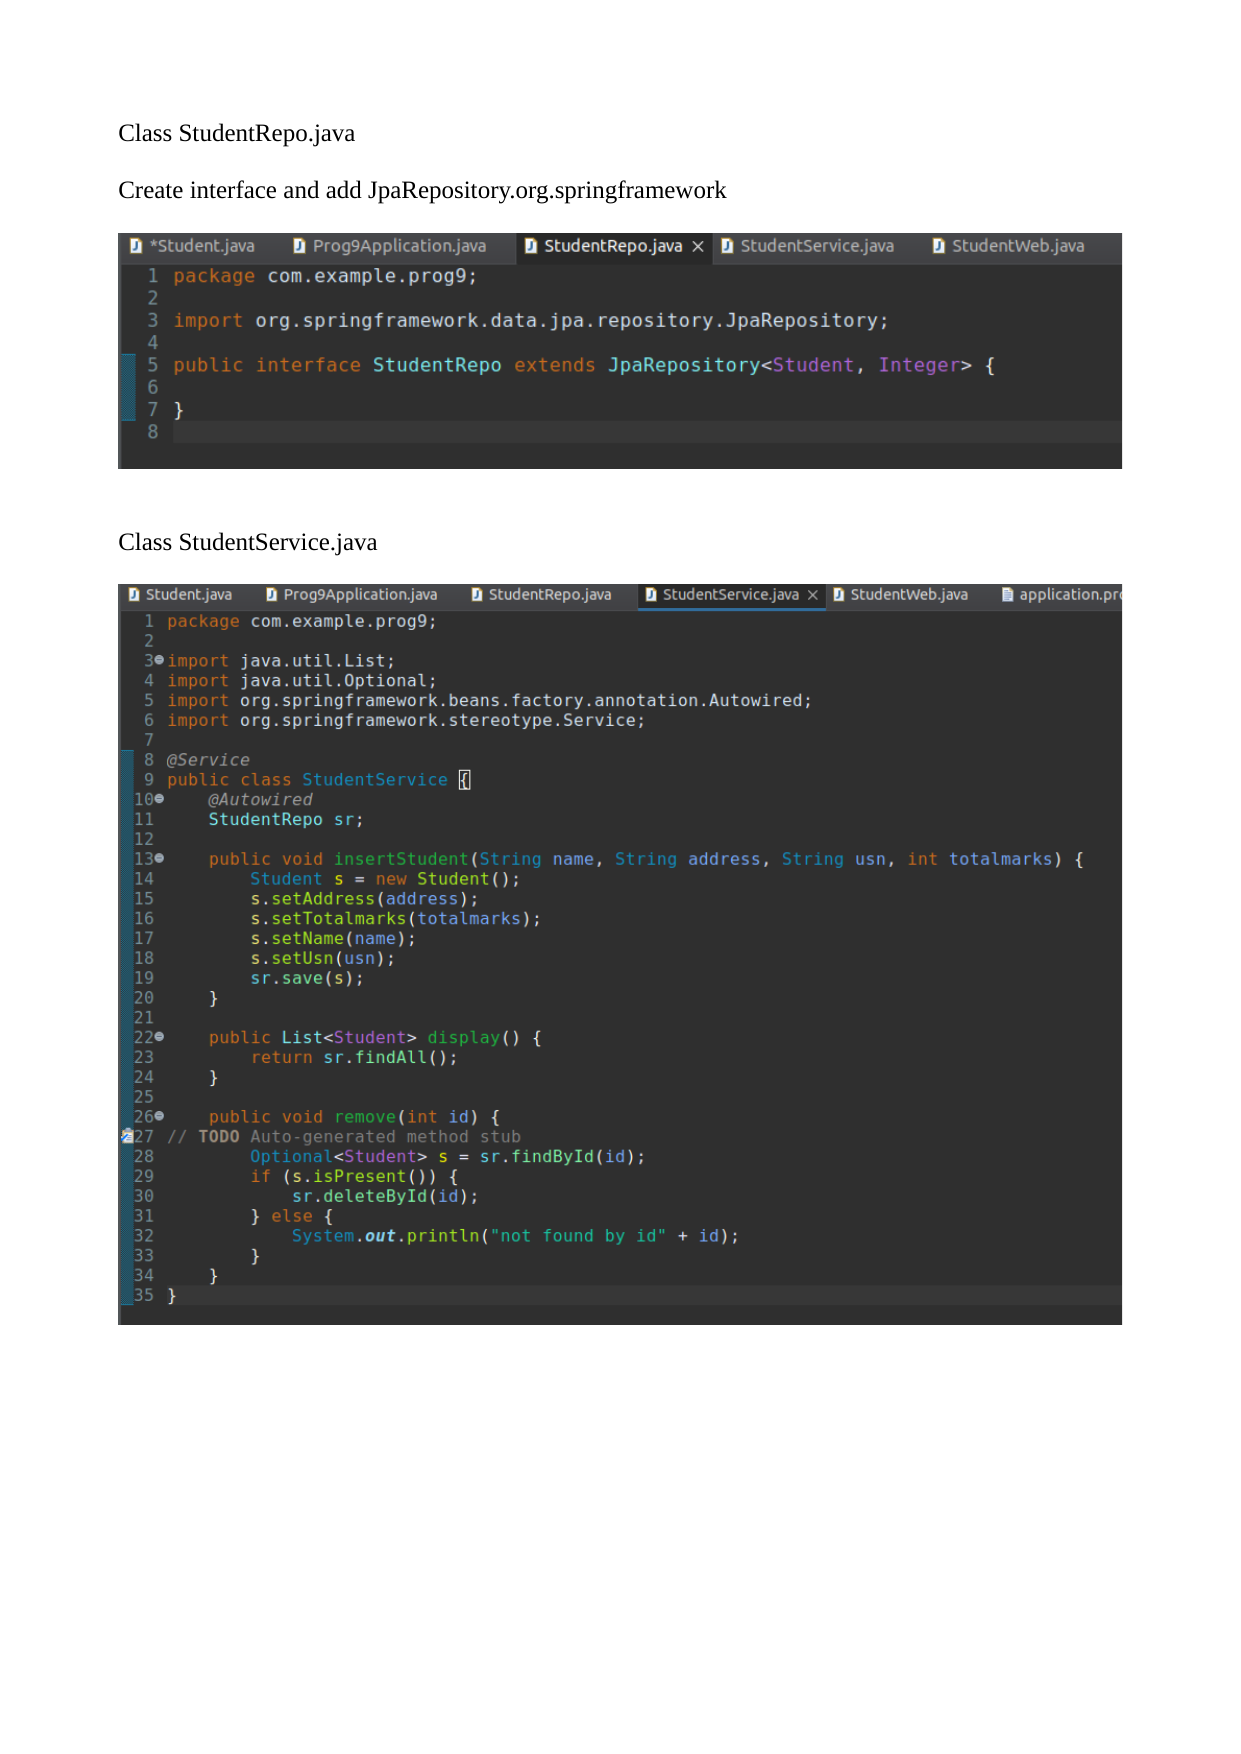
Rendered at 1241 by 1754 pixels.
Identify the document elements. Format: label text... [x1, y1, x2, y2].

picture [118, 233, 1123, 469]
text Class StudentService.java [118, 527, 1122, 555]
picture [118, 584, 1123, 1325]
text Class StudentRepo.java [118, 118, 1122, 147]
text Create interface and add JpaRepository.org.springframework [118, 176, 1122, 204]
